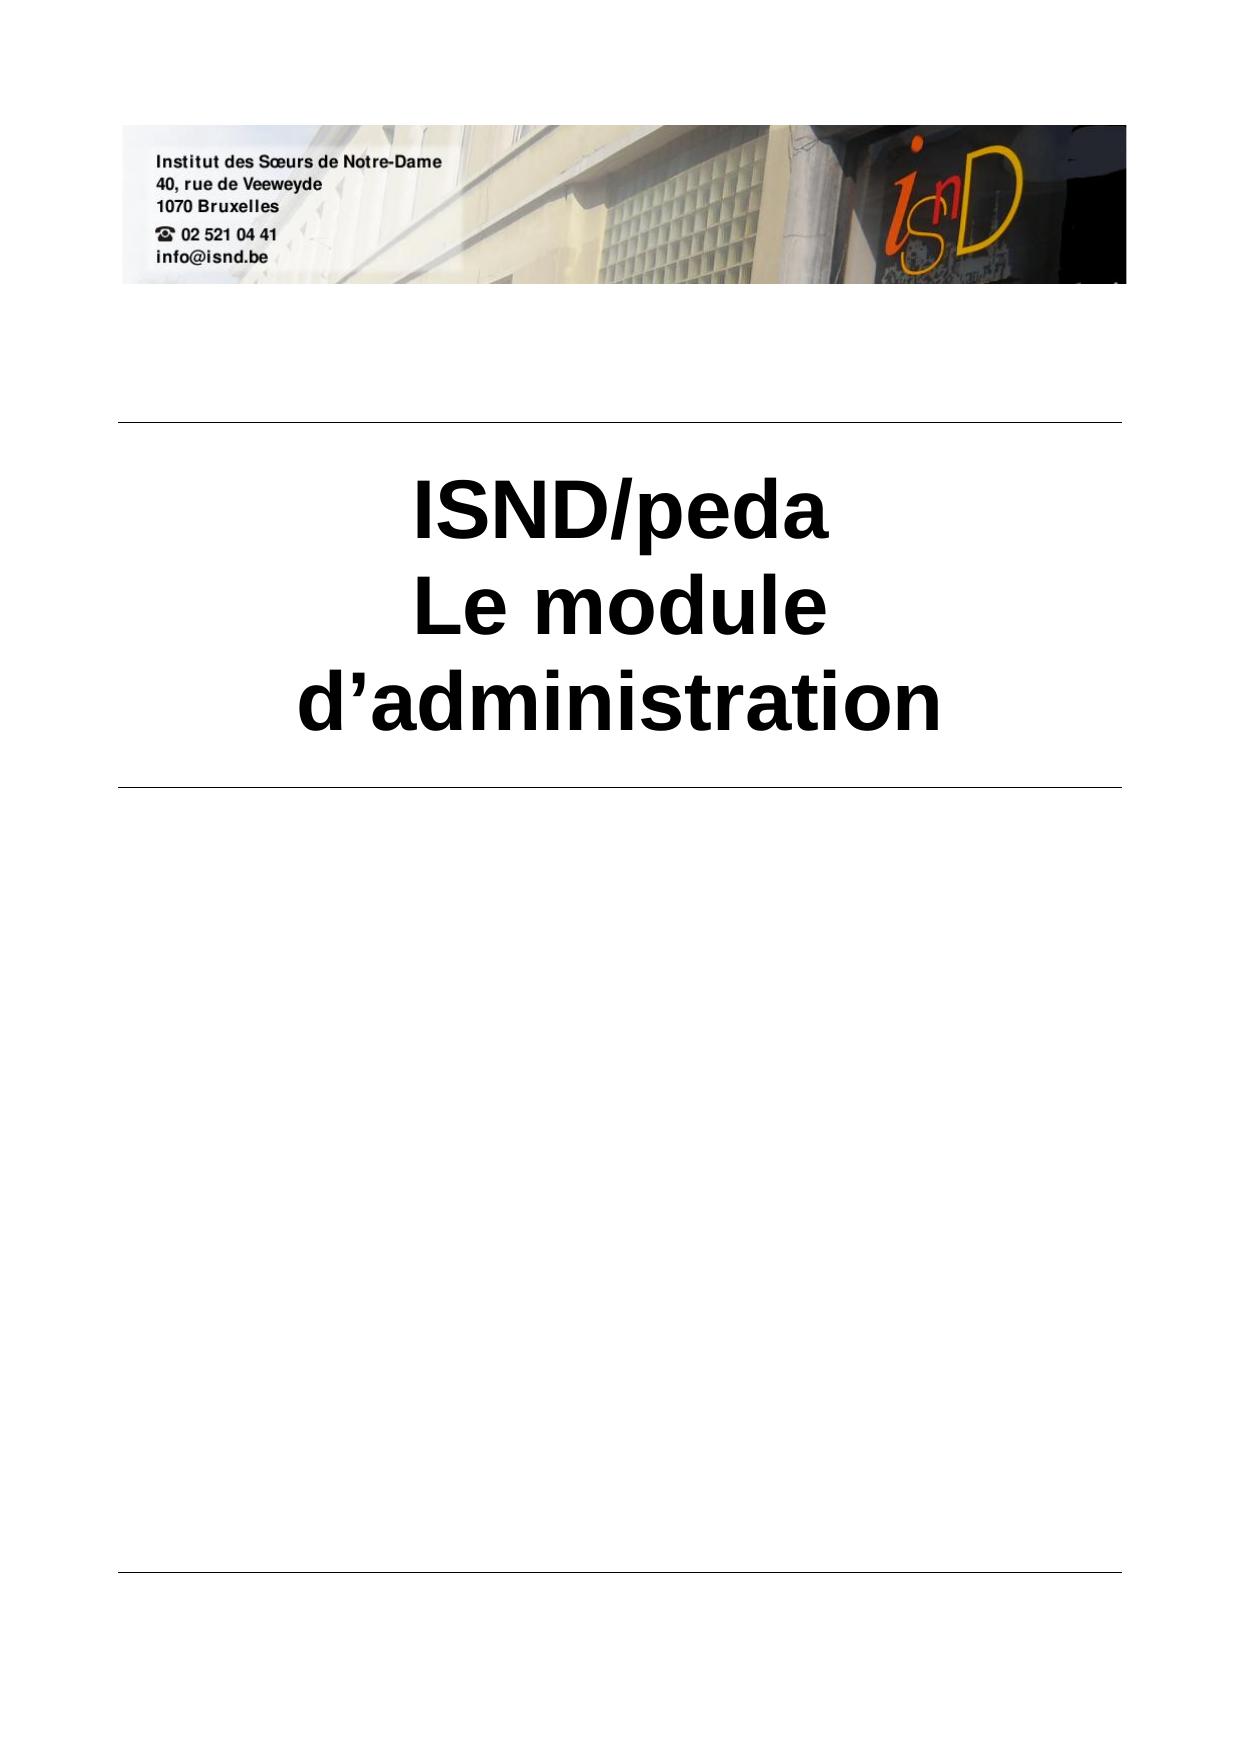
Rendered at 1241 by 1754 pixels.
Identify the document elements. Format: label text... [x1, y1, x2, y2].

picture [122, 125, 1127, 284]
title ISND/peda Le module d’administration [118, 423, 1122, 787]
